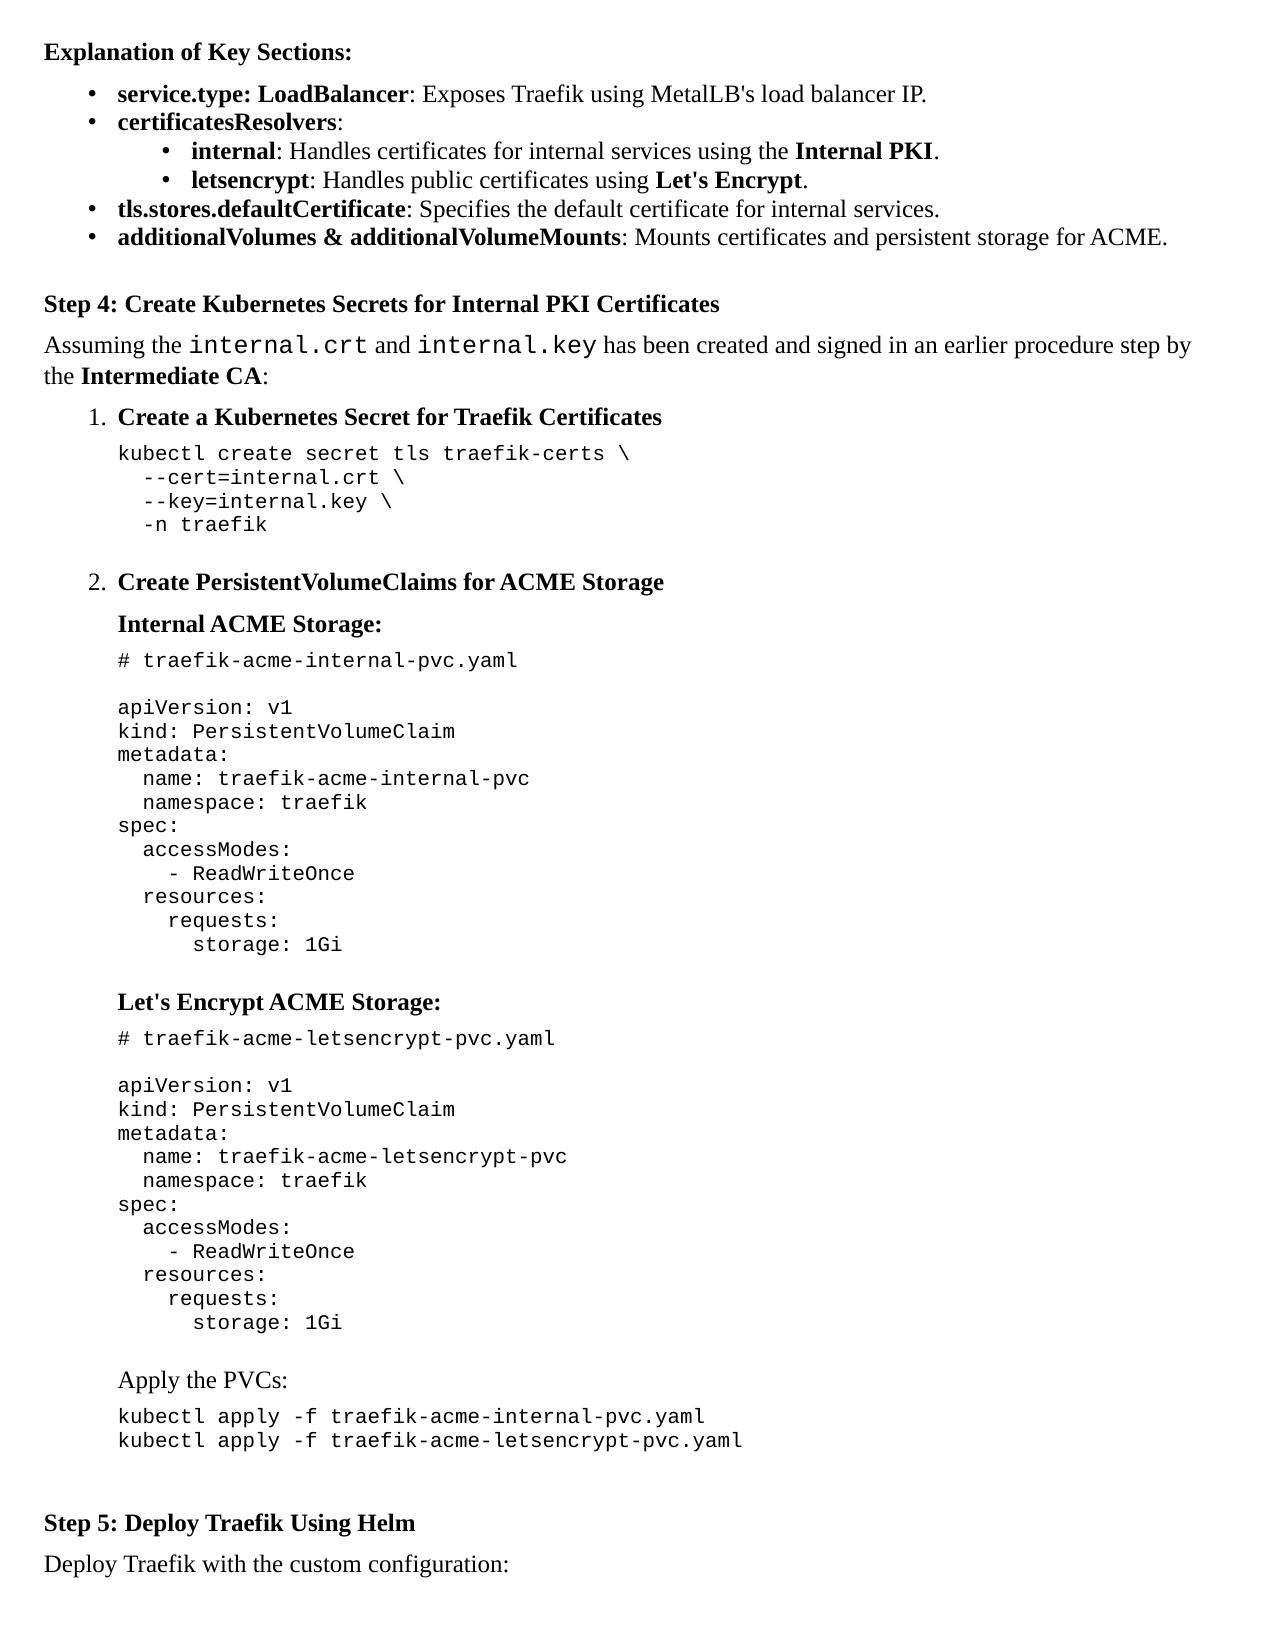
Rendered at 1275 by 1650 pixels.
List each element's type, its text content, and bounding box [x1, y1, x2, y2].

list accessModes: [88, 1217, 1217, 1241]
list metadata: [88, 744, 1217, 768]
list spec: [88, 1193, 1217, 1217]
list -n traefik [88, 514, 1217, 538]
list Let's Encrypt ACME Storage: [88, 987, 1217, 1016]
list # traefik-acme-letsencrypt-pvc.yaml [88, 1028, 1217, 1052]
list storage: 1Gi [88, 1312, 1217, 1335]
list kind: PersistentVolumeClaim [88, 721, 1217, 744]
list kubectl apply -f traefik-acme-internal-pvc.yaml [88, 1406, 1217, 1430]
list - ReadWriteOnce [88, 1241, 1217, 1264]
list kubectl apply -f traefik-acme-letsencrypt-pvc.yaml [88, 1430, 1217, 1453]
list apiVersion: v1 [88, 697, 1217, 721]
list Internal ACME Storage: [88, 609, 1217, 637]
list name: traefik-acme-letsencrypt-pvc [88, 1146, 1217, 1170]
list - ReadWriteOnce [88, 863, 1217, 886]
list service.type: LoadBalancer: Exposes Traefik using MetalLB's load balancer IP. [88, 79, 1217, 107]
list # traefik-acme-internal-pvc.yaml [88, 650, 1217, 673]
subtitle Step 5: Deploy Traefik Using Helm [44, 1508, 1217, 1537]
list letsencrypt: Handles public certificates using Let's Encrypt. [162, 165, 1217, 194]
list namespace: traefik [88, 792, 1217, 815]
list metadata: [88, 1123, 1217, 1146]
list internal: Handles certificates for internal services using the Internal PKI. [162, 136, 1217, 165]
list Create a Kubernetes Secret for Traefik Certificates [88, 402, 1217, 431]
subtitle Step 4: Create Kubernetes Secrets for Internal PKI Certificates [44, 289, 1217, 317]
list Apply the PVCs: [88, 1365, 1217, 1394]
text Explanation of Key Sections: [44, 37, 1217, 66]
list kind: PersistentVolumeClaim [88, 1099, 1217, 1123]
list tls.stores.defaultCertificate: Specifies the default certificate for internal services. [88, 194, 1217, 222]
list resources: [88, 1264, 1217, 1288]
list resources: [88, 886, 1217, 910]
list spec: [88, 815, 1217, 839]
list --key=internal.key \ [88, 491, 1217, 514]
text Deploy Traefik with the custom configuration: [44, 1549, 1217, 1578]
list --cert=internal.crt \ [88, 467, 1217, 491]
list Create PersistentVolumeClaims for ACME Storage [88, 567, 1217, 596]
list storage: 1Gi [88, 934, 1217, 957]
list requests: [88, 1288, 1217, 1312]
list namespace: traefik [88, 1170, 1217, 1193]
list accessModes: [88, 839, 1217, 863]
list additionalVolumes & additionalVolumeMounts: Mounts certificates and persistent storage for ACME. [88, 222, 1217, 251]
list certificatesResolvers: [88, 107, 1217, 136]
list kubectl create secret tls traefik-certs \ [88, 443, 1217, 467]
list name: traefik-acme-internal-pvc [88, 768, 1217, 792]
list requests: [88, 910, 1217, 934]
list apiVersion: v1 [88, 1075, 1217, 1099]
text Assuming the internal.crt and internal.key has been created and signed in an earlier procedure step by the Intermediate CA: [44, 330, 1217, 389]
